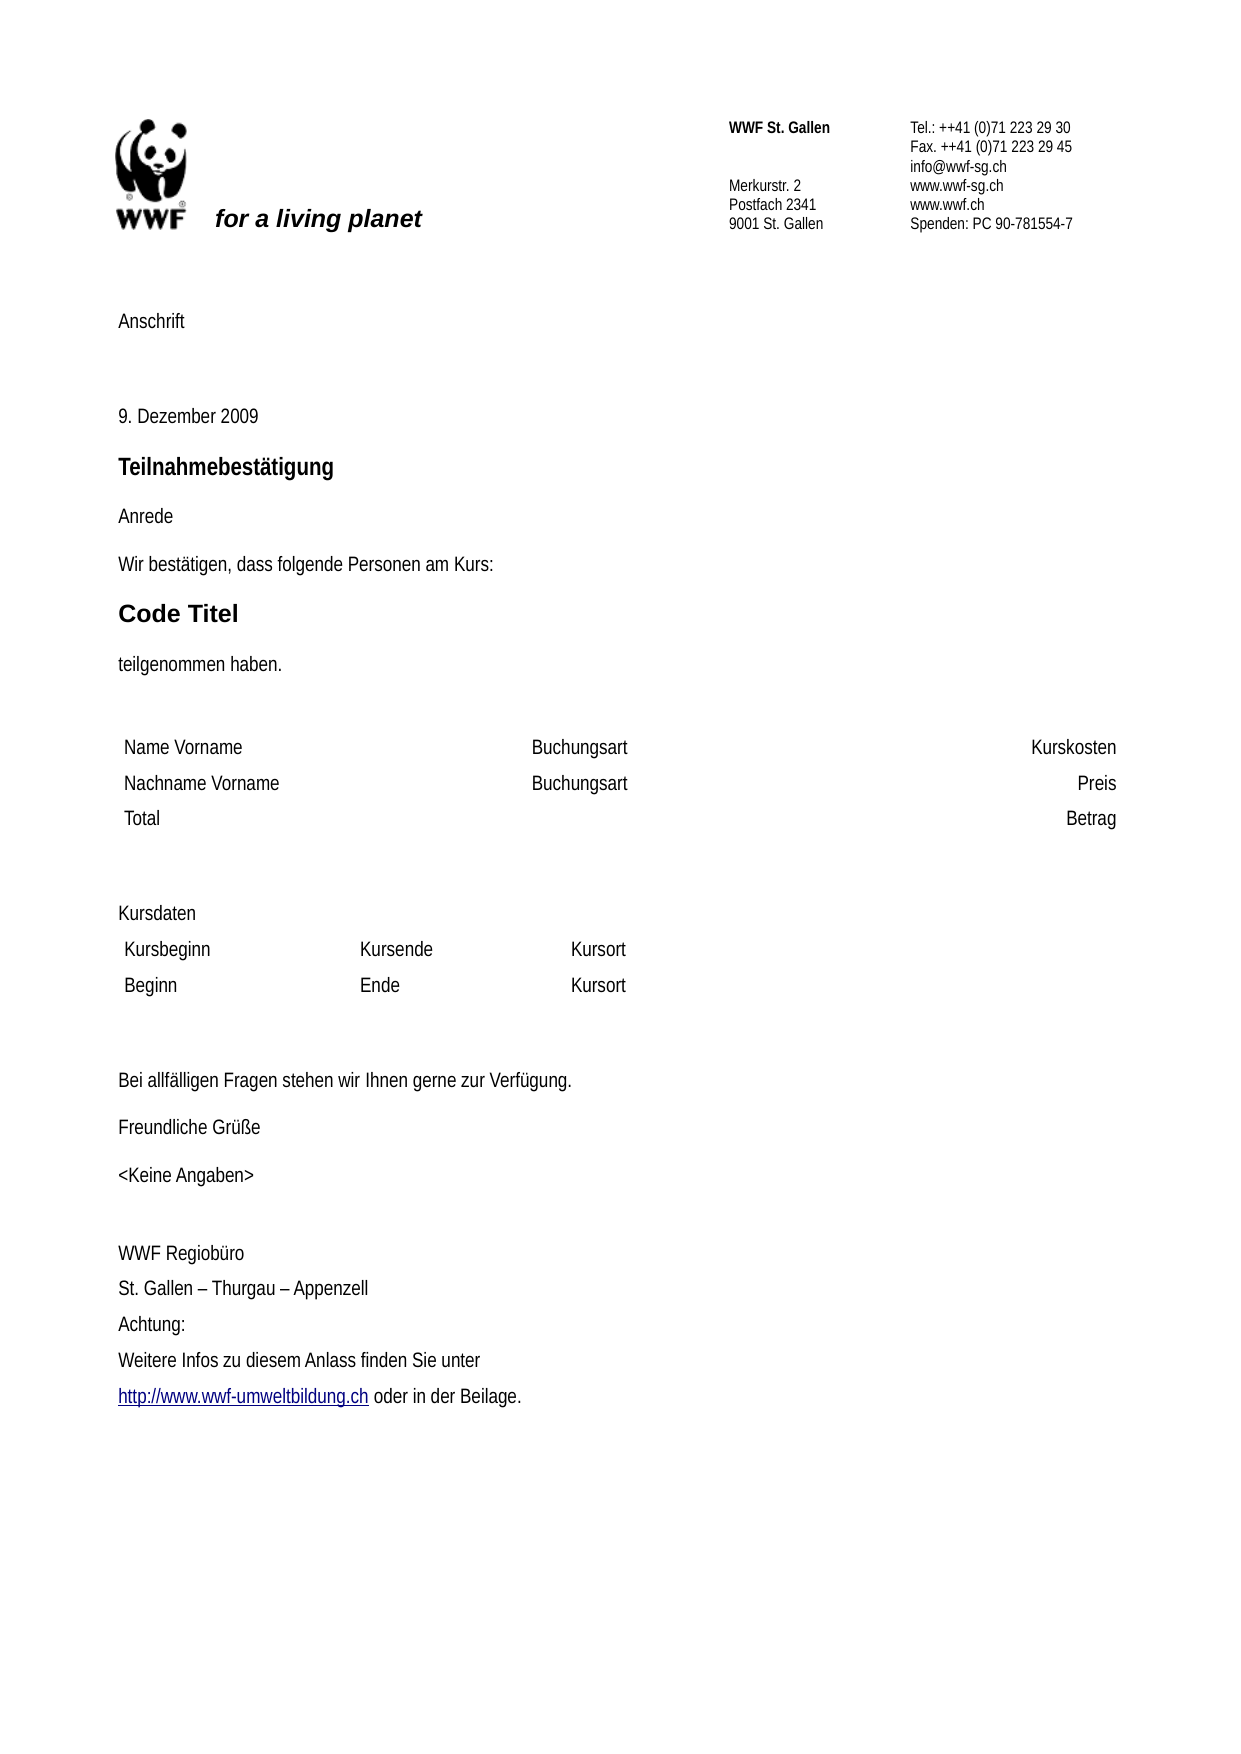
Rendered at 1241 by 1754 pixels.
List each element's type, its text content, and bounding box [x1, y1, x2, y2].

text Code Titel [118, 599, 1122, 628]
table_header Buchungsart [526, 729, 946, 765]
table_header Kursende [354, 931, 565, 967]
table_cell Ende [354, 967, 565, 1002]
table_header Name Vorname [118, 729, 526, 765]
text Kursdaten [118, 901, 1122, 925]
picture [115, 119, 187, 230]
text Anrede [118, 504, 1122, 528]
table_header Kurskosten [946, 729, 1122, 765]
table_cell Kursort [565, 967, 1122, 1002]
text 9. Dezember 2009 [118, 404, 1122, 428]
table_cell Nachname Vorname [118, 765, 526, 800]
text Bei allfälligen Fragen stehen wir Ihnen gerne zur Verfügung. [118, 1068, 1122, 1092]
table_header Kursort [565, 931, 1122, 967]
table_cell Total [118, 800, 526, 836]
text Anschrift [118, 309, 1122, 333]
text http://www.wwf-umweltbildung.ch oder in der Beilage. [118, 1384, 1122, 1408]
text WWF Regiobüro [118, 1240, 1122, 1264]
table_cell Beginn [118, 967, 354, 1002]
text Freundliche Grüße [118, 1115, 1122, 1139]
text Wir bestätigen, dass folgende Personen am Kurs: [118, 552, 1122, 576]
table_cell Buchungsart [526, 765, 946, 800]
text <Keine Angaben> [118, 1163, 1122, 1187]
text St. Gallen – Thurgau – Appenzell [118, 1276, 1122, 1300]
table_header Kursbeginn [118, 931, 354, 967]
text Weitere Infos zu diesem Anlass finden Sie unter [118, 1348, 1122, 1372]
table_cell Preis [946, 765, 1122, 800]
text Teilnahmebestätigung [118, 452, 1122, 481]
text teilgenommen haben. [118, 652, 1122, 676]
text Achtung: [118, 1312, 1122, 1336]
table_cell Betrag [946, 800, 1122, 836]
table_cell [526, 800, 946, 836]
